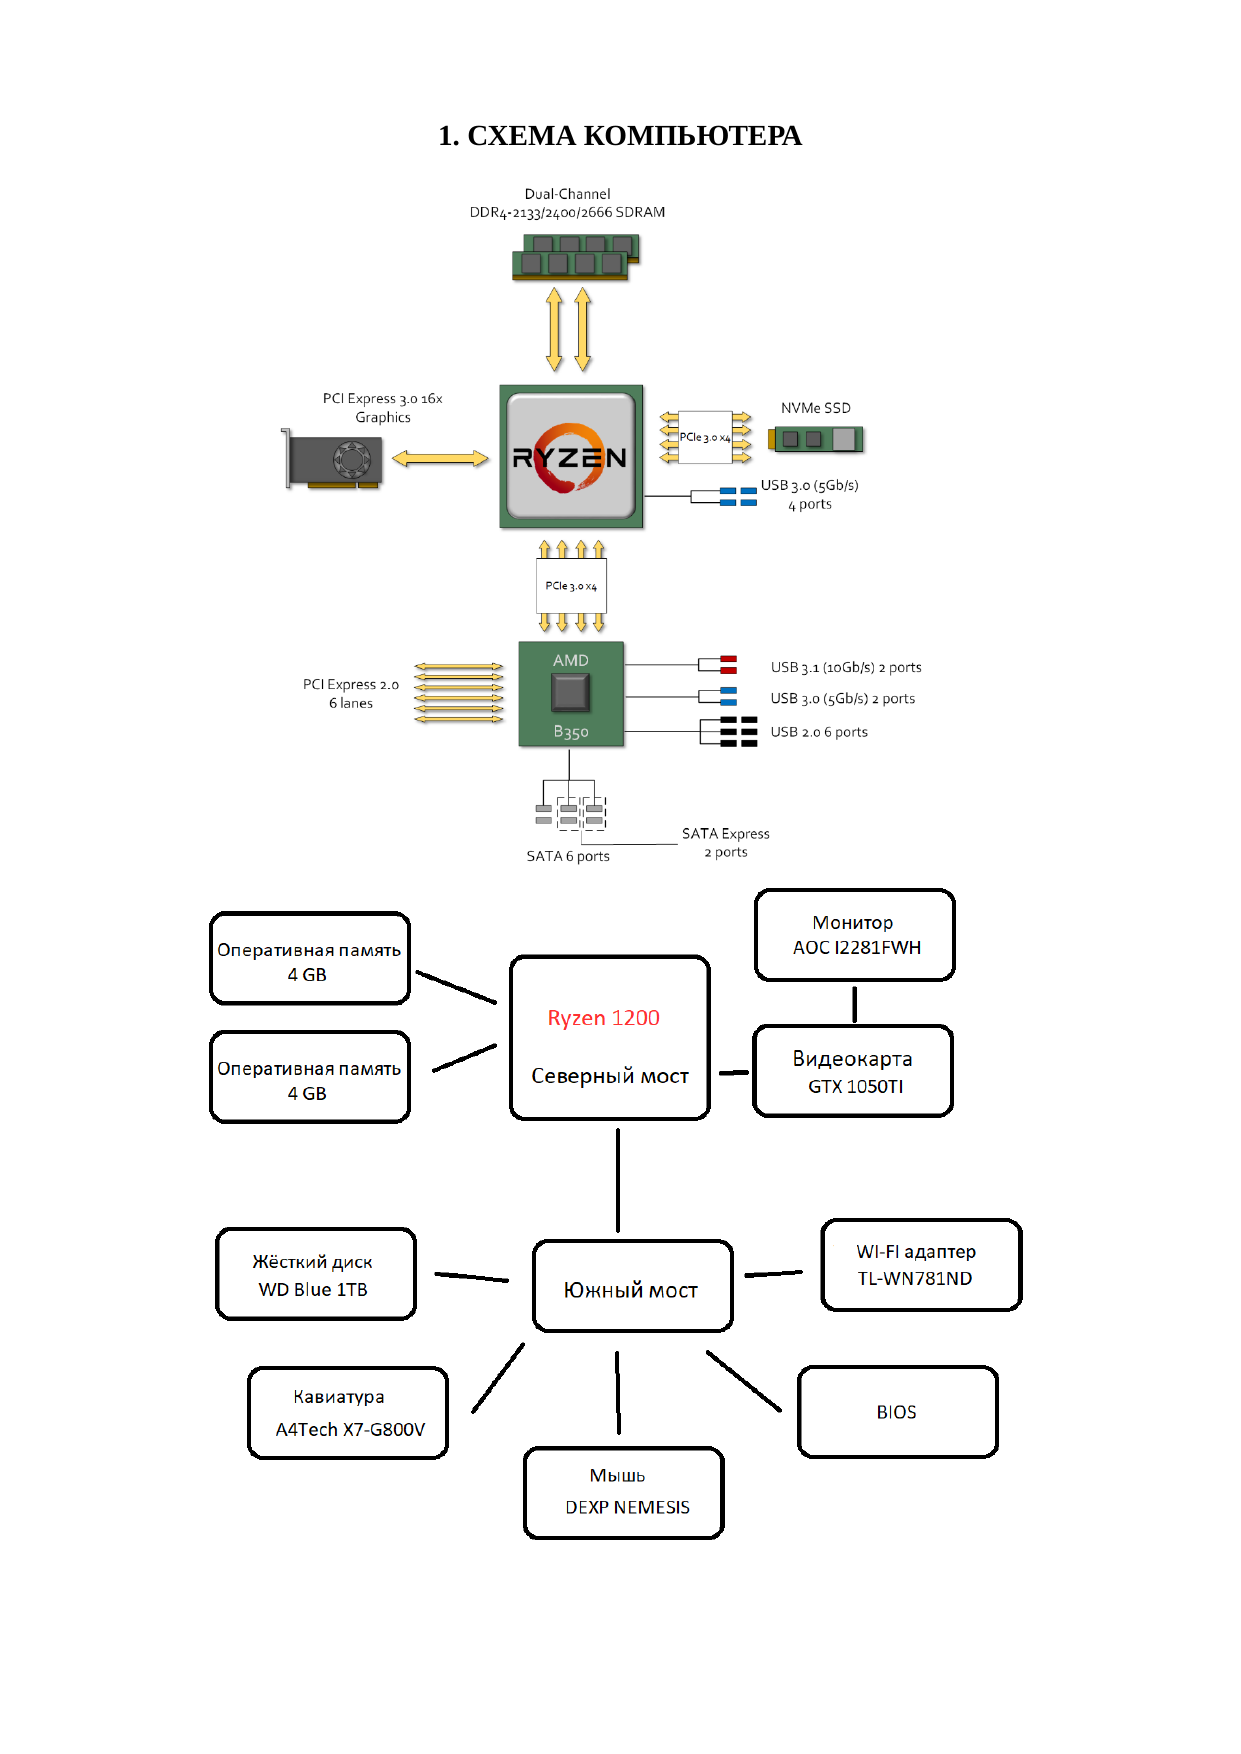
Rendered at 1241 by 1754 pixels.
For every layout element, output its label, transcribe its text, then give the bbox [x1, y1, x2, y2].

subtitle 1. сХЕМА КОМПЬЮТЕРА [118, 118, 1122, 152]
picture [118, 184, 1093, 1590]
